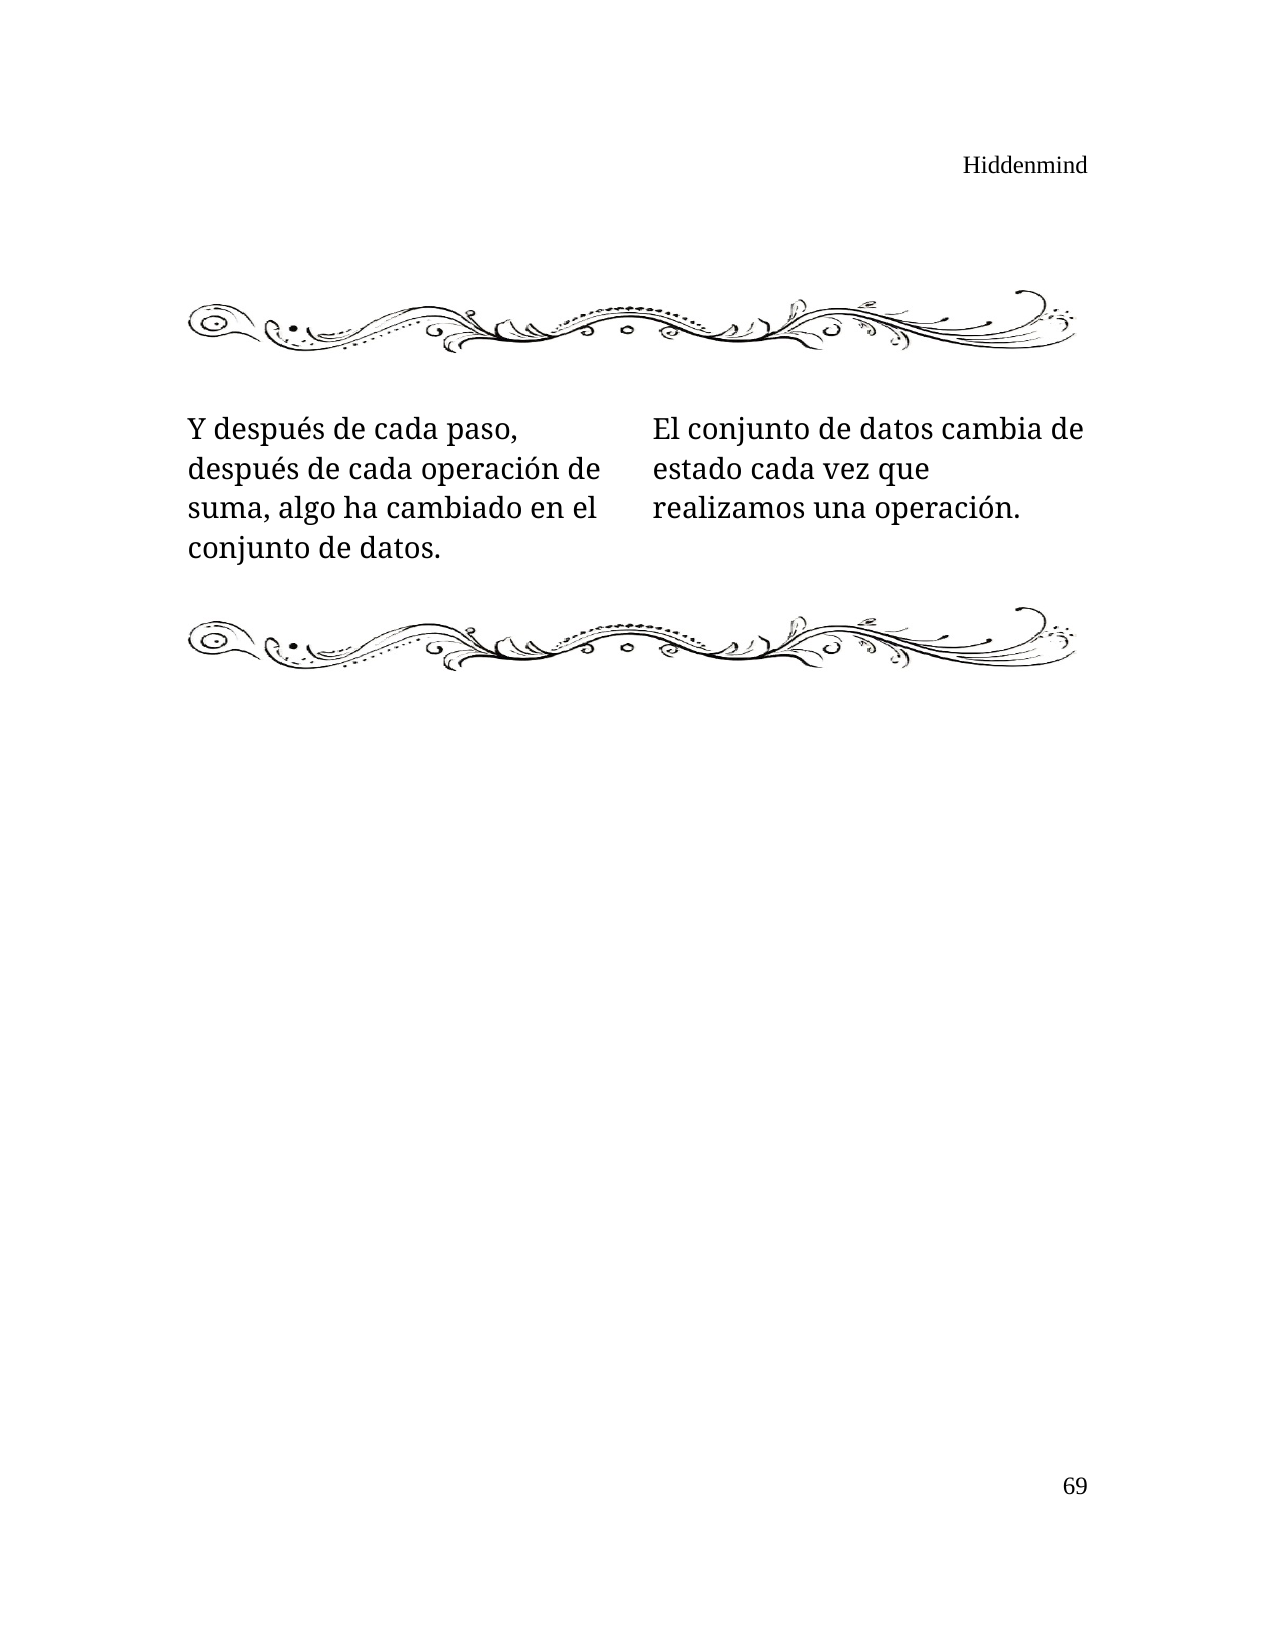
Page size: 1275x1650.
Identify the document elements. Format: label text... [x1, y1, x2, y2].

picture [187, 289, 1077, 354]
text Y después de cada paso, después de cada operación de suma, algo ha cambiado en el conjunto de datos. [187, 408, 622, 567]
text El conjunto de datos cambia de estado cada vez que realizamos una operación. [652, 408, 1087, 527]
picture [187, 606, 1077, 672]
